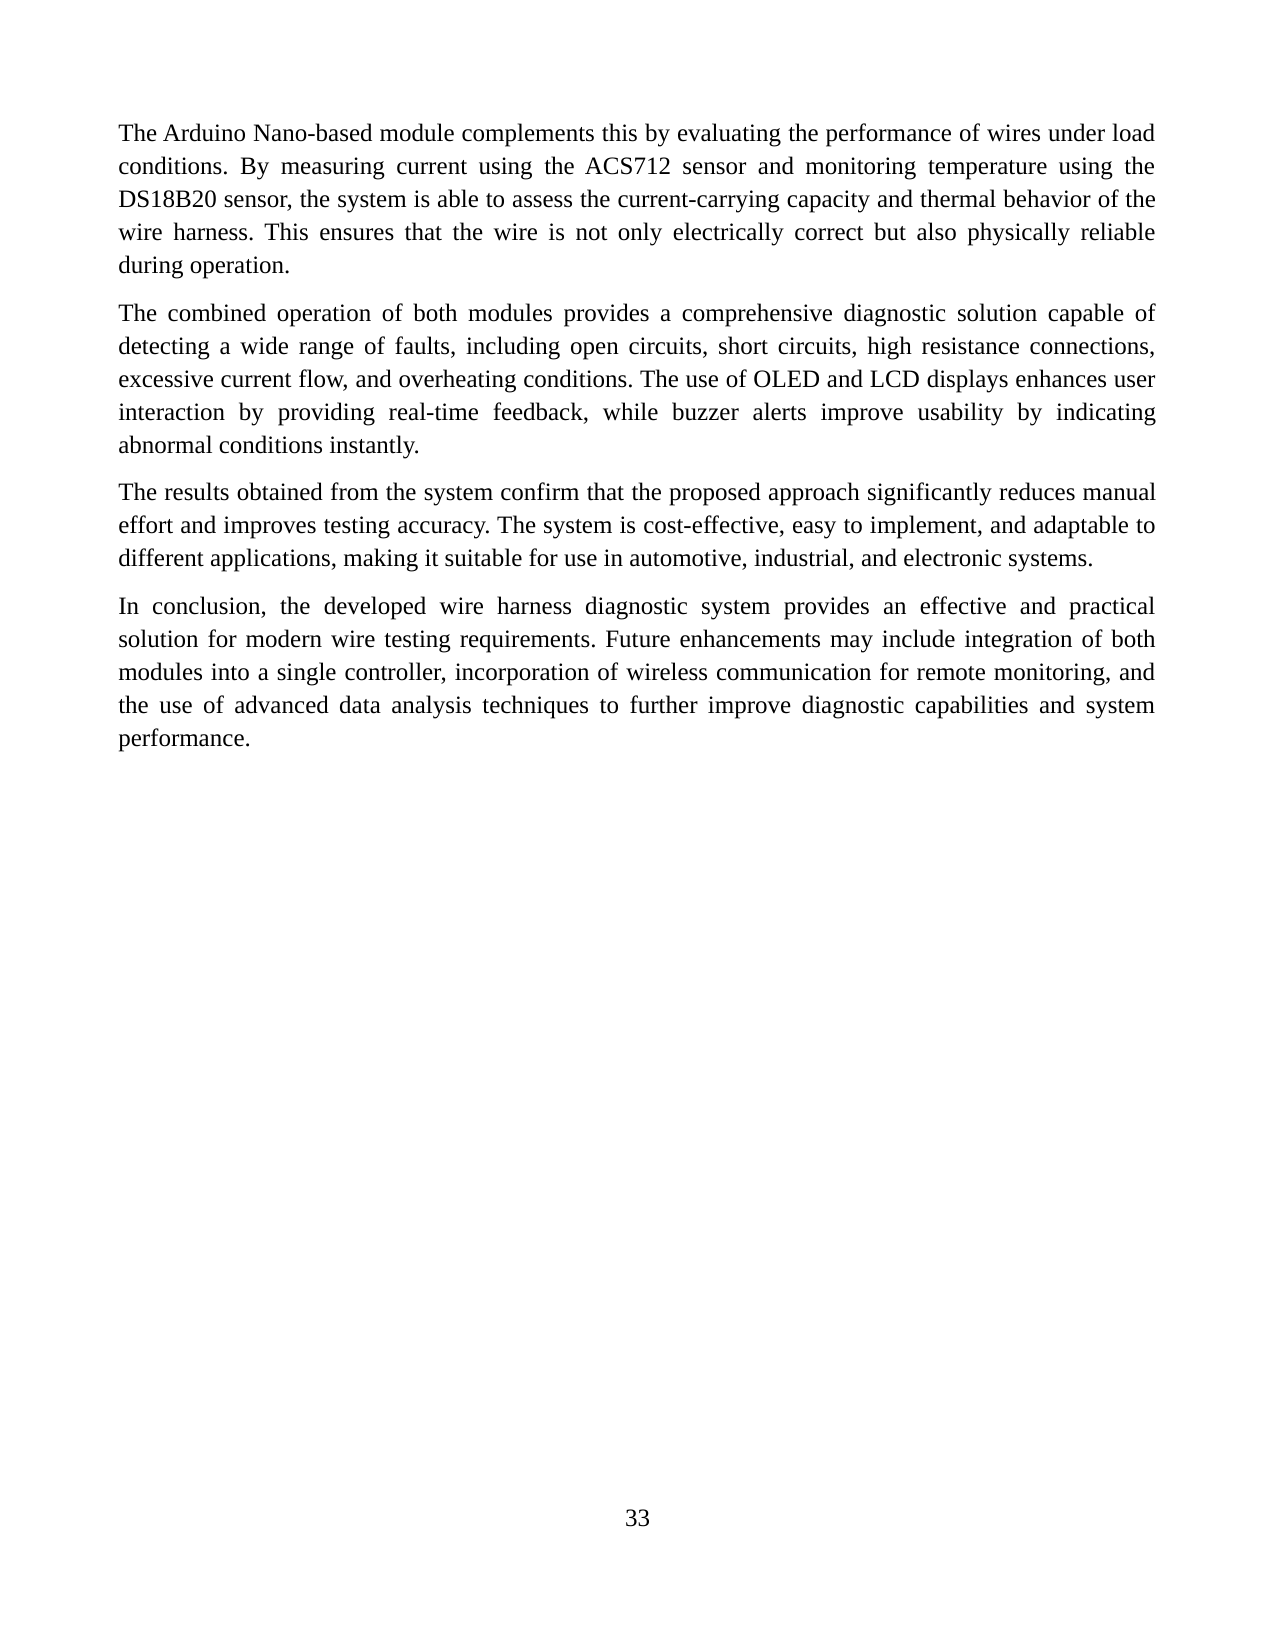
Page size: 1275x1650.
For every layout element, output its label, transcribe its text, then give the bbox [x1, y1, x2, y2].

text The results obtained from the system confirm that the proposed approach significantly reduces manual effort and improves testing accuracy. The system is cost-effective, easy to implement, and adaptable to different applications, making it suitable for use in automotive, industrial, and electronic systems. [118, 477, 1157, 572]
text In conclusion, the developed wire harness diagnostic system provides an effective and practical solution for modern wire testing requirements. Future enhancements may include integration of both modules into a single controller, incorporation of wireless communication for remote monitoring, and the use of advanced data analysis techniques to further improve diagnostic capabilities and system performance. [118, 591, 1157, 752]
text The combined operation of both modules provides a comprehensive diagnostic solution capable of detecting a wide range of faults, including open circuits, short circuits, high resistance connections, excessive current flow, and overheating conditions. The use of OLED and LCD displays enhances user interaction by providing real-time feedback, while buzzer alerts improve usability by indicating abnormal conditions instantly. [118, 298, 1157, 459]
text The Arduino Nano-based module complements this by evaluating the performance of wires under load conditions. By measuring current using the ACS712 sensor and monitoring temperature using the DS18B20 sensor, the system is able to assess the current-carrying capacity and thermal behavior of the wire harness. This ensures that the wire is not only electrically correct but also physically reliable during operation. [118, 118, 1157, 279]
